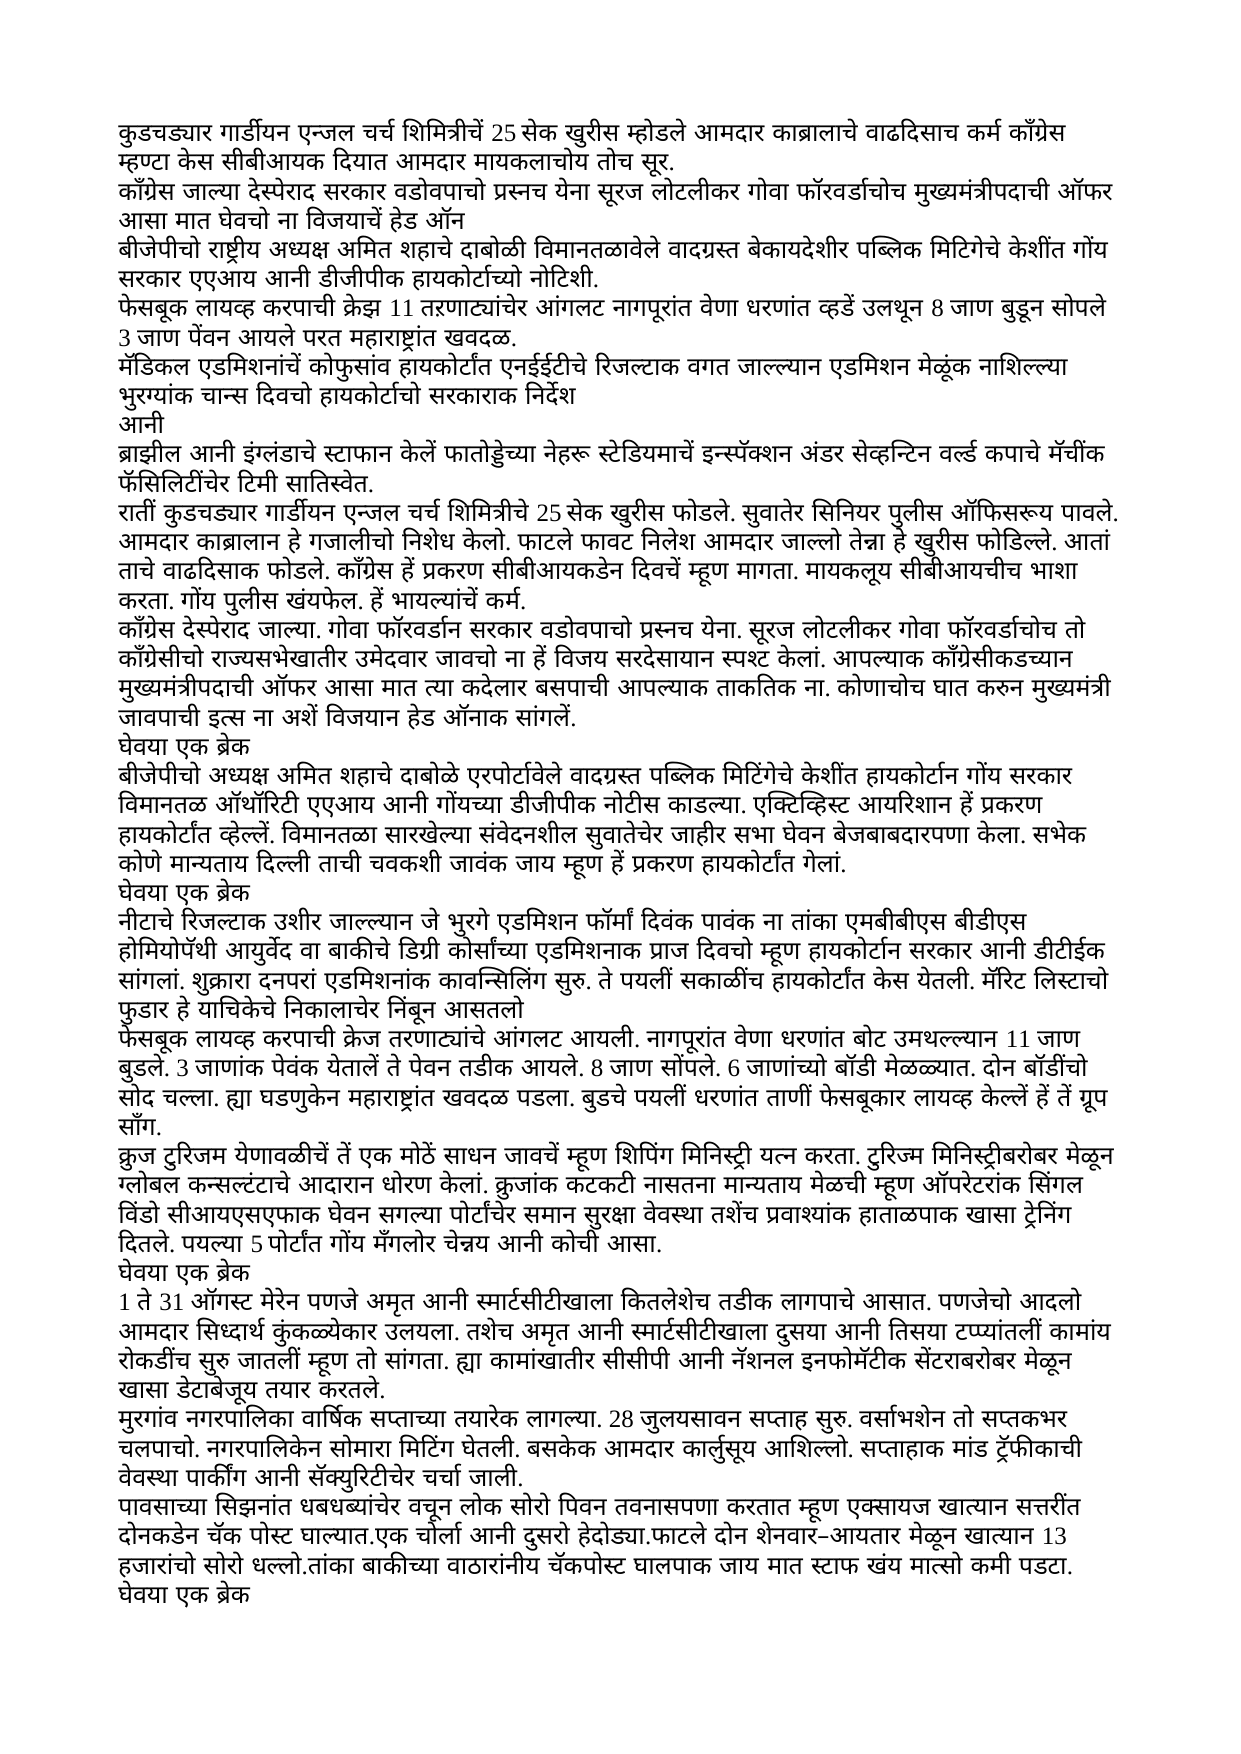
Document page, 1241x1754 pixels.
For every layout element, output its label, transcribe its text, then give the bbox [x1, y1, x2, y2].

text घेवया एक ब्रेक [118, 732, 1122, 761]
text कॉंग्रेस देस्पेराद जाल्या. गोवा फॉरवर्डान सरकार वडोवपाचो प्रस्नच येना. सूरज लोटलीकर गोवा फॉरवर्डाचोच तो कॉंग्रेसीचो राज्यसभेखातीर उमेदवार जावचो ना हें विजय सरदेसायान स्पश्ट केलां. आपल्याक कॉंग्रेसीकडच्यान मुख्यमंत्रीपदाची ऑफर आसा मात त्या कदेलार बसपाची आपल्याक ताकतिक ना. कोणाचोच घात करुन मुख्यमंत्री जावपाची इत्स ना अशें विजयान हेड ऑनाक सांगलें. [118, 615, 1122, 732]
text बीजेपीचो अध्यक्ष अमित शहाचे दाबोळे एरपोर्टावेले वादग्रस्त पब्लिक मिटिंगेचे केशींत हायकोर्टान गोंय सरकार विमानतळ ऑथॉरिटी एएआय आनी गोंयच्या डीजीपीक नोटीस काडल्या. एक्टिव्हिस्ट आयरिशान हें प्रकरण हायकोर्टांत व्हेल्लें. विमानतळा सारखेल्या संवेदनशील सुवातेचेर जाहीर सभा घेवन बेजबाबदारपणा केला. सभेक कोणे मान्यताय दिल्ली ताची चवकशी जावंक जाय म्हूण हें प्रकरण हायकोर्टांत गेलां. [118, 761, 1122, 878]
text बीजेपीचो राष्ट्रीय अध्यक्ष अमित शहाचे दाबोळी विमानतळावेले वादग्रस्त बेकायदेशीर पब्लिक मिटिगेचे केशींत गोंय सरकार एएआय आनी डीजीपीक हायकोर्टाच्यो नोटिशी. [118, 235, 1122, 293]
text ब्राझील आनी इंग्लंडाचे स्टाफान केलें फातोड्डेच्या नेहरू स्टेडियमाचें इन्स्पॅक्शन अंडर सेव्हन्टिन वर्ल्ड कपाचे मॅचींक फॅसिलिटींचेर टिमी सातिस्वेत. [118, 439, 1122, 498]
text मॅडिकल एडमिशनांचें कोफुसांव हायकोर्टांत एनईईटीचे रिजल्टाक वगत जाल्ल्यान एडमिशन मेळूंक नाशिल्ल्या भुरग्यांक चान्स दिवचो हायकोर्टाचो सरकाराक निर्देश [118, 352, 1122, 410]
text घेवया एक ब्रेक [118, 1580, 1122, 1609]
text फेसबूक लायव्ह करपाची क्रेज तरणाट्यांचे आंगलट आयली. नागपूरांत वेणा धरणांत बोट उमथल्ल्यान 11 जाण बुडले. 3 जाणांक पेवंक येतालें ते पेवन तडीक आयले. 8 जाण सोंपले. 6 जाणांच्यो बॉडी मेळळ्यात. दोन बॉडींचो सोद चल्ला. ह्या घडणुकेन महाराष्ट्रांत खवदळ पडला. बुडचे पयलीं धरणांत ताणीं फेसबूकार लायव्ह केल्लें हें तें ग्रूप सॉंग. [118, 1024, 1122, 1141]
text क्रुज टुरिजम येणावळीचें तें एक मोठें साधन जावचें म्हूण शिपिंग मिनिस्ट्री यत्न करता. टुरिज्म मिनिस्ट्रीबरोबर मेळून ग्लोबल कन्सल्टंटाचे आदारान धोरण केलां. क्रुजांक कटकटी नासतना मान्यताय मेळची म्हूण ऑपरेटरांक सिंगल विंडो सीआयएसएफाक घेवन सगल्या पोर्टांचेर समान सुरक्षा वेवस्था तशेंच प्रवाश्यांक हाताळपाक खासा ट्रेनिंग दितले. पयल्या 5पोर्टांत गोंय मँगलोर चेन्नय आनी कोची आसा. [118, 1141, 1122, 1258]
text मुरगांव नगरपालिका वार्षिक सप्ताच्या तयारेक लागल्या. 28 जुलयसावन सप्ताह सुरु. वर्साभशेन तो सप्तकभर चलपाचो. नगरपालिकेन सोमारा मिटिंग घेतली. बसकेक आमदार कार्लुसूय आशिल्लो. सप्ताहाक मांड ट्रॅफीकाची वेवस्था पार्कींग आनी सॅक्युरिटीचेर चर्चा जाली. [118, 1404, 1122, 1492]
text घेवया एक ब्रेक [118, 1258, 1122, 1287]
text नीटाचे रिजल्टाक उशीर जाल्ल्यान जे भुरगे एडमिशन फॉर्मां दिवंक पावंक ना तांका एमबीबीएस बीडीएस होमियोपॅथी आयुर्वेद वा बाकीचे डिग्री कोर्सांच्या एडमिशनाक प्राज दिवचो म्हूण हायकोर्टान सरकार आनी डीटीईक सांगलां. शुक्रारा दनपरां एडमिशनांक कावन्सिलिंग सुरु. ते पयलीं सकाळींच हायकोर्टांत केस येतली. मॅरिट लिस्टाचो फुडार हे याचिकेचे निकालाचेर निंबून आसतलो [118, 907, 1122, 1024]
text रातीं कुडचड्यार गार्डीयन एन्जल चर्च शिमित्रीचे 25सेक खुरीस फोडले. सुवातेर सिनियर पुलीस ऑफिसरूय पावले. आमदार काब्रालान हे गजालीचो निशेध केलो. फाटले फावट निलेश आमदार जाल्लो तेन्ना हे खुरीस फोडिल्ले. आतां ताचे वाढदिसाक फोडले. काँग्रेस हें प्रकरण सीबीआयकडेन दिवचें म्हूण मागता. मायकलूय सीबीआयचीच भाशा करता. गोंय पुलीस खंयफेल. हें भायल्यांचें कर्म. [118, 498, 1122, 615]
text पावसाच्या सिझनांत धबधब्यांचेर वचून लोक सोरो पिवन तवनासपणा करतात म्हूण एक्सायज खात्यान सत्तरींत दोनकडेन चॅक पोस्ट घाल्यात.एक चोर्ला आनी दुसरो हेदोड्या.फाटले दोन शेनवार–आयतार मेळून खात्यान 13 हजारांचो सोरो धल्लो.तांका बाकीच्या वाठारांनीय चॅकपोस्ट घालपाक जाय मात स्टाफ खंय मात्सो कमी पडटा. [118, 1492, 1122, 1580]
text कुडचड्यार गार्डीयन एन्जल चर्च शिमित्रीचें 25सेक खुरीस म्होडले आमदार काब्रालाचे वाढदिसाच कर्म कॉंग्रेस म्हण्टा केस सीबीआयक दियात आमदार मायकलाचोय तोच सूर. [118, 118, 1122, 177]
text 1 ते 31 ऑगस्ट मेरेन पणजे अमृत आनी स्मार्टसीटीखाला कितलेशेच तडीक लागपाचे आसात. पणजेचो आदलो आमदार सिध्दार्थ कुंकळ्येकार उलयला. तशेच अमृत आनी स्मार्टसीटीखाला दुसया आनी तिसया टप्प्यांतलीं कामांय रोकडींच सुरु जातलीं म्हूण तो सांगता. ह्या कामांखातीर सीसीपी आनी नॅशनल इनफोमॅटीक सेंटराबरोबर मेळून खासा डेटाबेजूय तयार करतले. [118, 1287, 1122, 1404]
text कॉंग्रेस जाल्या देस्पेराद सरकार वडोवपाचो प्रस्नच येना सूरज लोटलीकर गोवा फॉरवर्डाचोच मुख्यमंत्रीपदाची ऑफर आसा मात घेवचो ना विजयाचें हेड ऑन [118, 177, 1122, 235]
text आनी [118, 410, 1122, 439]
text घेवया एक ब्रेक [118, 878, 1122, 907]
text फेसबूक लायव्ह करपाची क्रेझ 11 तऱणाट्यांचेर आंगलट नागपूरांत वेणा धरणांत व्हडें उलथून 8 जाण बुडून सोपले 3 जाण पेंवन आयले परत महाराष्ट्रांत खवदळ. [118, 293, 1122, 352]
